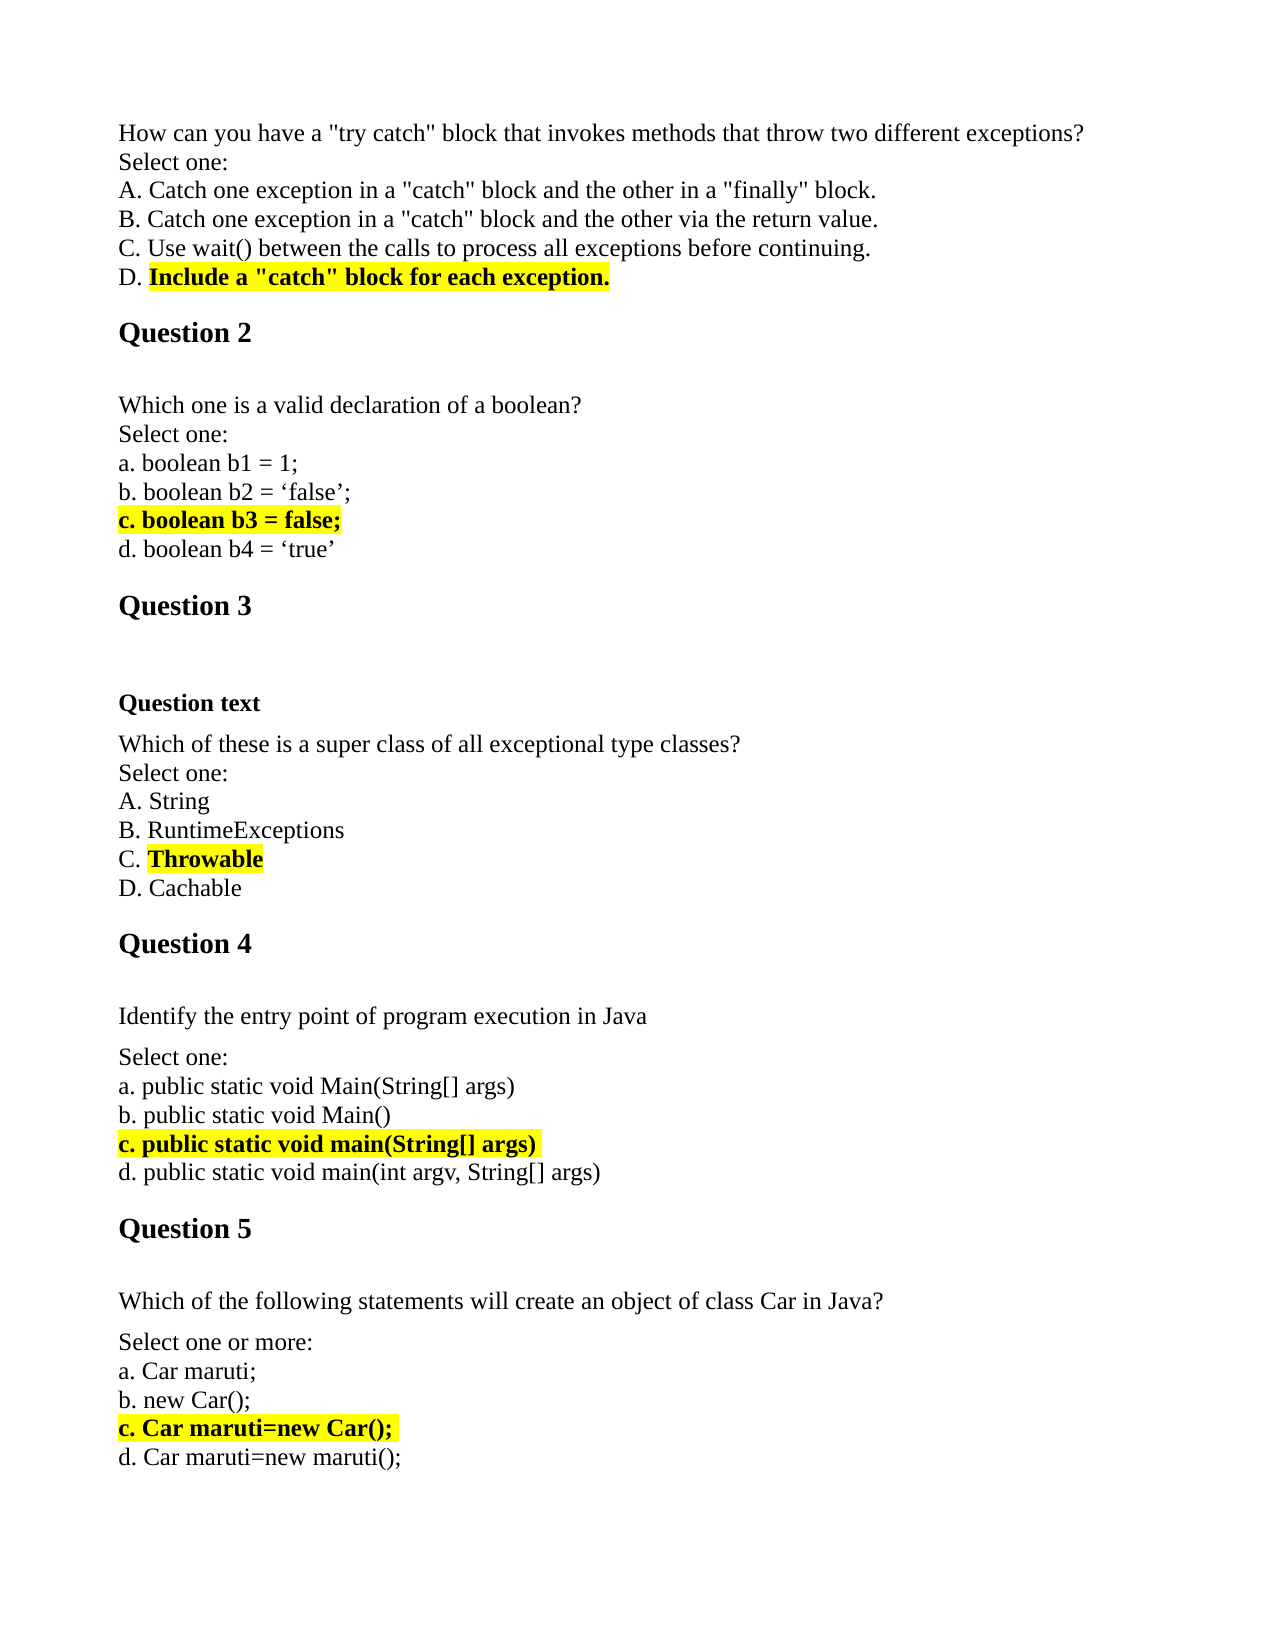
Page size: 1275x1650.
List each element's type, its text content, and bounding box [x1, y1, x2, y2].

text Select one: [118, 758, 1157, 786]
text d. boolean b4 = ‘true’ [118, 534, 1157, 563]
text C. Use wait() between the calls to process all exceptions before continuing. [118, 233, 1157, 262]
subtitle Question 2 [118, 316, 1157, 349]
text A. String [118, 786, 1157, 815]
text C. Throwable [118, 844, 1157, 873]
text Identify the entry point of program execution in Java [118, 1001, 1157, 1030]
text c. boolean b3 = false; [118, 505, 1157, 534]
text Select one or more: [118, 1327, 1157, 1356]
text d. public static void main(int argv, String[] args) [118, 1157, 1157, 1186]
subtitle Question 5 [118, 1211, 1157, 1245]
text b. new Car(); [118, 1385, 1157, 1413]
text Select one: [118, 147, 1157, 176]
text a. boolean b1 = 1; [118, 448, 1157, 477]
text d. Car maruti=new maruti(); [118, 1442, 1157, 1471]
text Select one: [118, 1042, 1157, 1071]
text How can you have a "try catch" block that invokes methods that throw two different exceptions? [118, 118, 1157, 147]
text Which of the following statements will create an object of class Car in Java? [118, 1286, 1157, 1315]
text Which one is a valid declaration of a boolean? [118, 390, 1157, 419]
text a. Car maruti; [118, 1356, 1157, 1385]
text Select one: [118, 419, 1157, 448]
subtitle Question 3 [118, 588, 1157, 621]
subtitle Question text [118, 688, 1157, 716]
text D. Include a "catch" block for each exception. [118, 262, 1157, 291]
text B. Catch one exception in a "catch" block and the other via the return value. [118, 204, 1157, 233]
text a. public static void Main(String[] args) [118, 1071, 1157, 1100]
text b. boolean b2 = ‘false’; [118, 477, 1157, 505]
subtitle Question 4 [118, 926, 1157, 960]
text D. Cachable [118, 873, 1157, 901]
text c. public static void main(String[] args) [118, 1129, 1157, 1157]
text Which of these is a super class of all exceptional type classes? [118, 729, 1157, 758]
text B. RuntimeExceptions [118, 815, 1157, 844]
text b. public static void Main() [118, 1100, 1157, 1129]
text A. Catch one exception in a "catch" block and the other in a "finally" block. [118, 176, 1157, 204]
text c. Car maruti=new Car(); [118, 1413, 1157, 1442]
